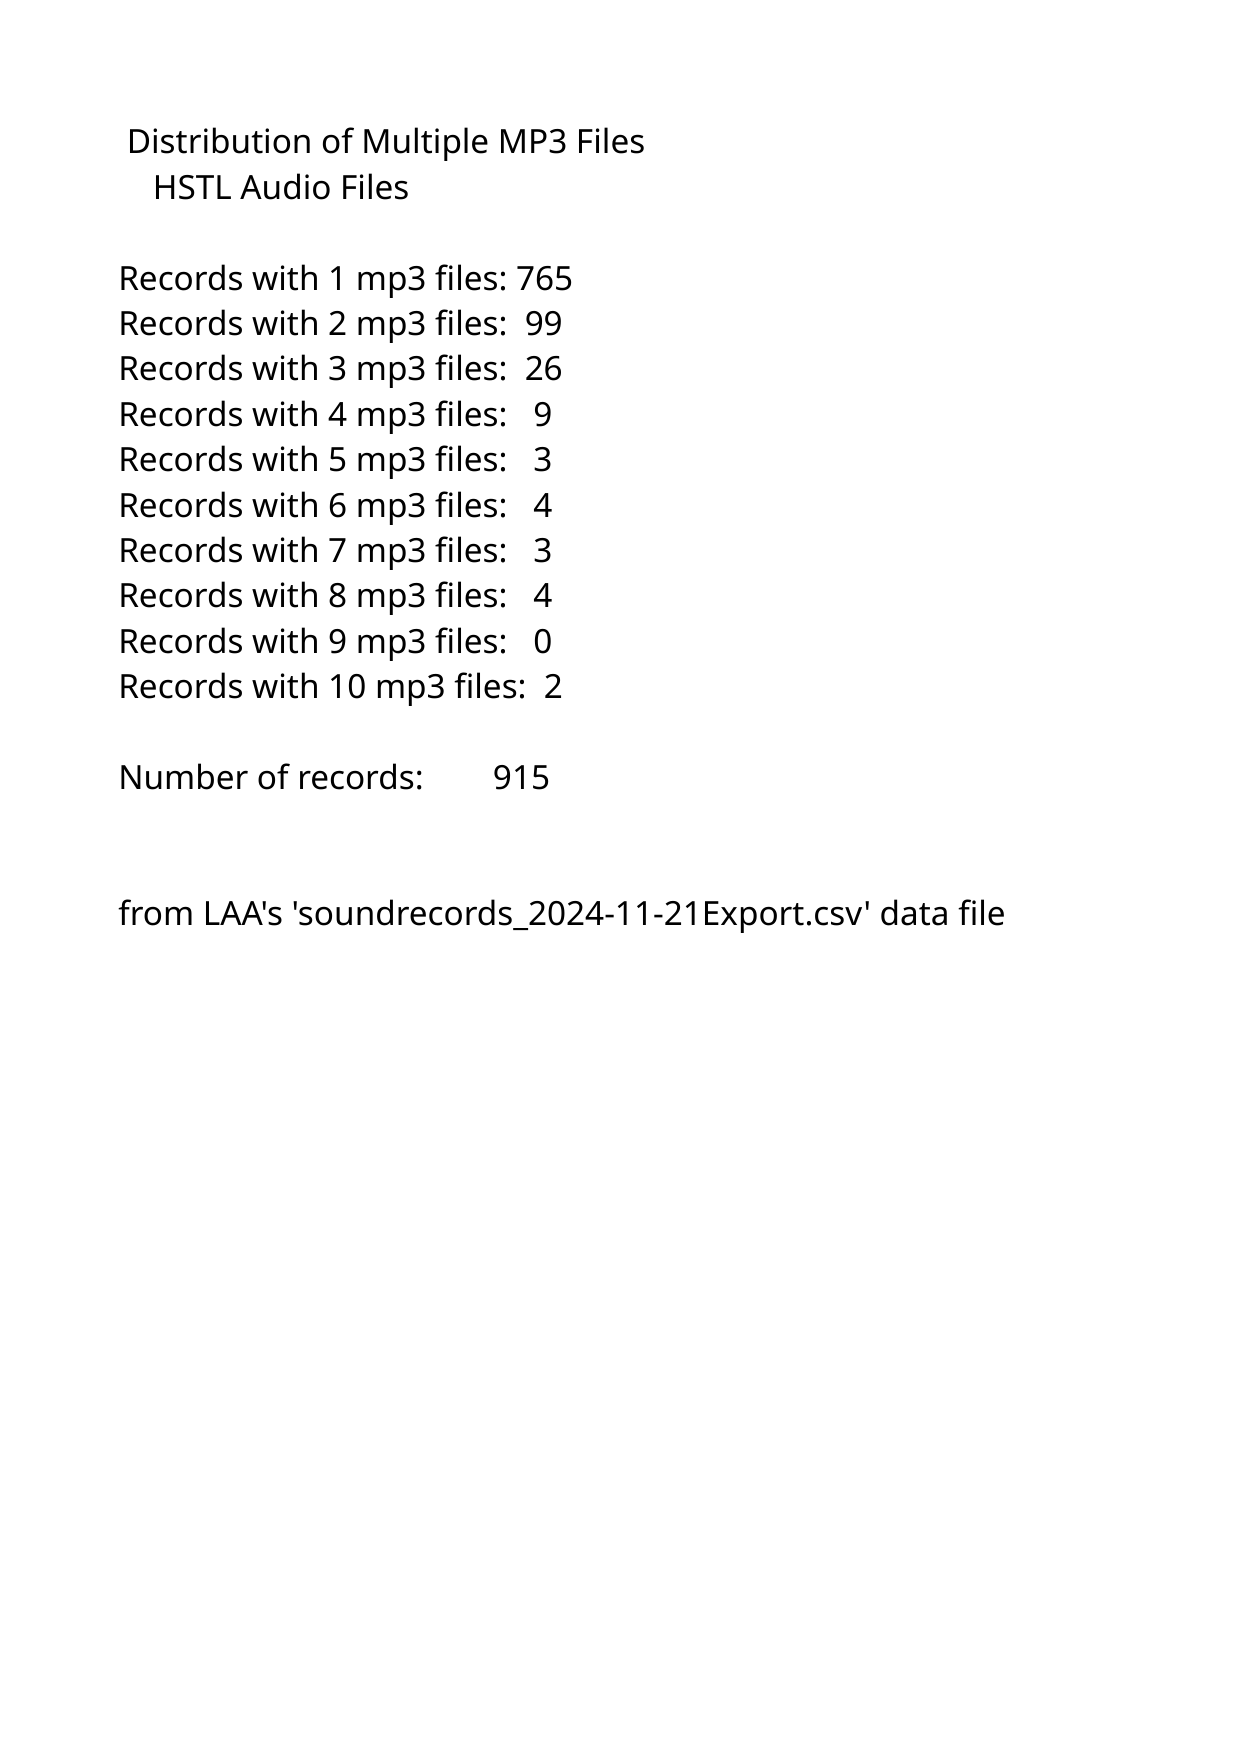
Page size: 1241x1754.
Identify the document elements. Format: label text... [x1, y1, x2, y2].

text from LAA's 'soundrecords_2024-11-21Export.csv' data file [118, 890, 1122, 936]
text Records with 3 mp3 files: 26 [118, 345, 1122, 391]
text Records with 9 mp3 files: 0 [118, 618, 1122, 663]
text Records with 10 mp3 files: 2 [118, 663, 1122, 708]
text Records with 1 mp3 files: 765 [118, 254, 1122, 300]
text Records with 2 mp3 files: 99 [118, 300, 1122, 345]
text Records with 7 mp3 files: 3 [118, 527, 1122, 572]
text Records with 6 mp3 files: 4 [118, 481, 1122, 527]
text Distribution of Multiple MP3 Files [118, 118, 1122, 163]
text Records with 4 mp3 files: 9 [118, 391, 1122, 436]
text Records with 5 mp3 files: 3 [118, 436, 1122, 481]
text Number of records: 915 [118, 754, 1122, 799]
text Records with 8 mp3 files: 4 [118, 572, 1122, 618]
text HSTL Audio Files [118, 163, 1122, 209]
